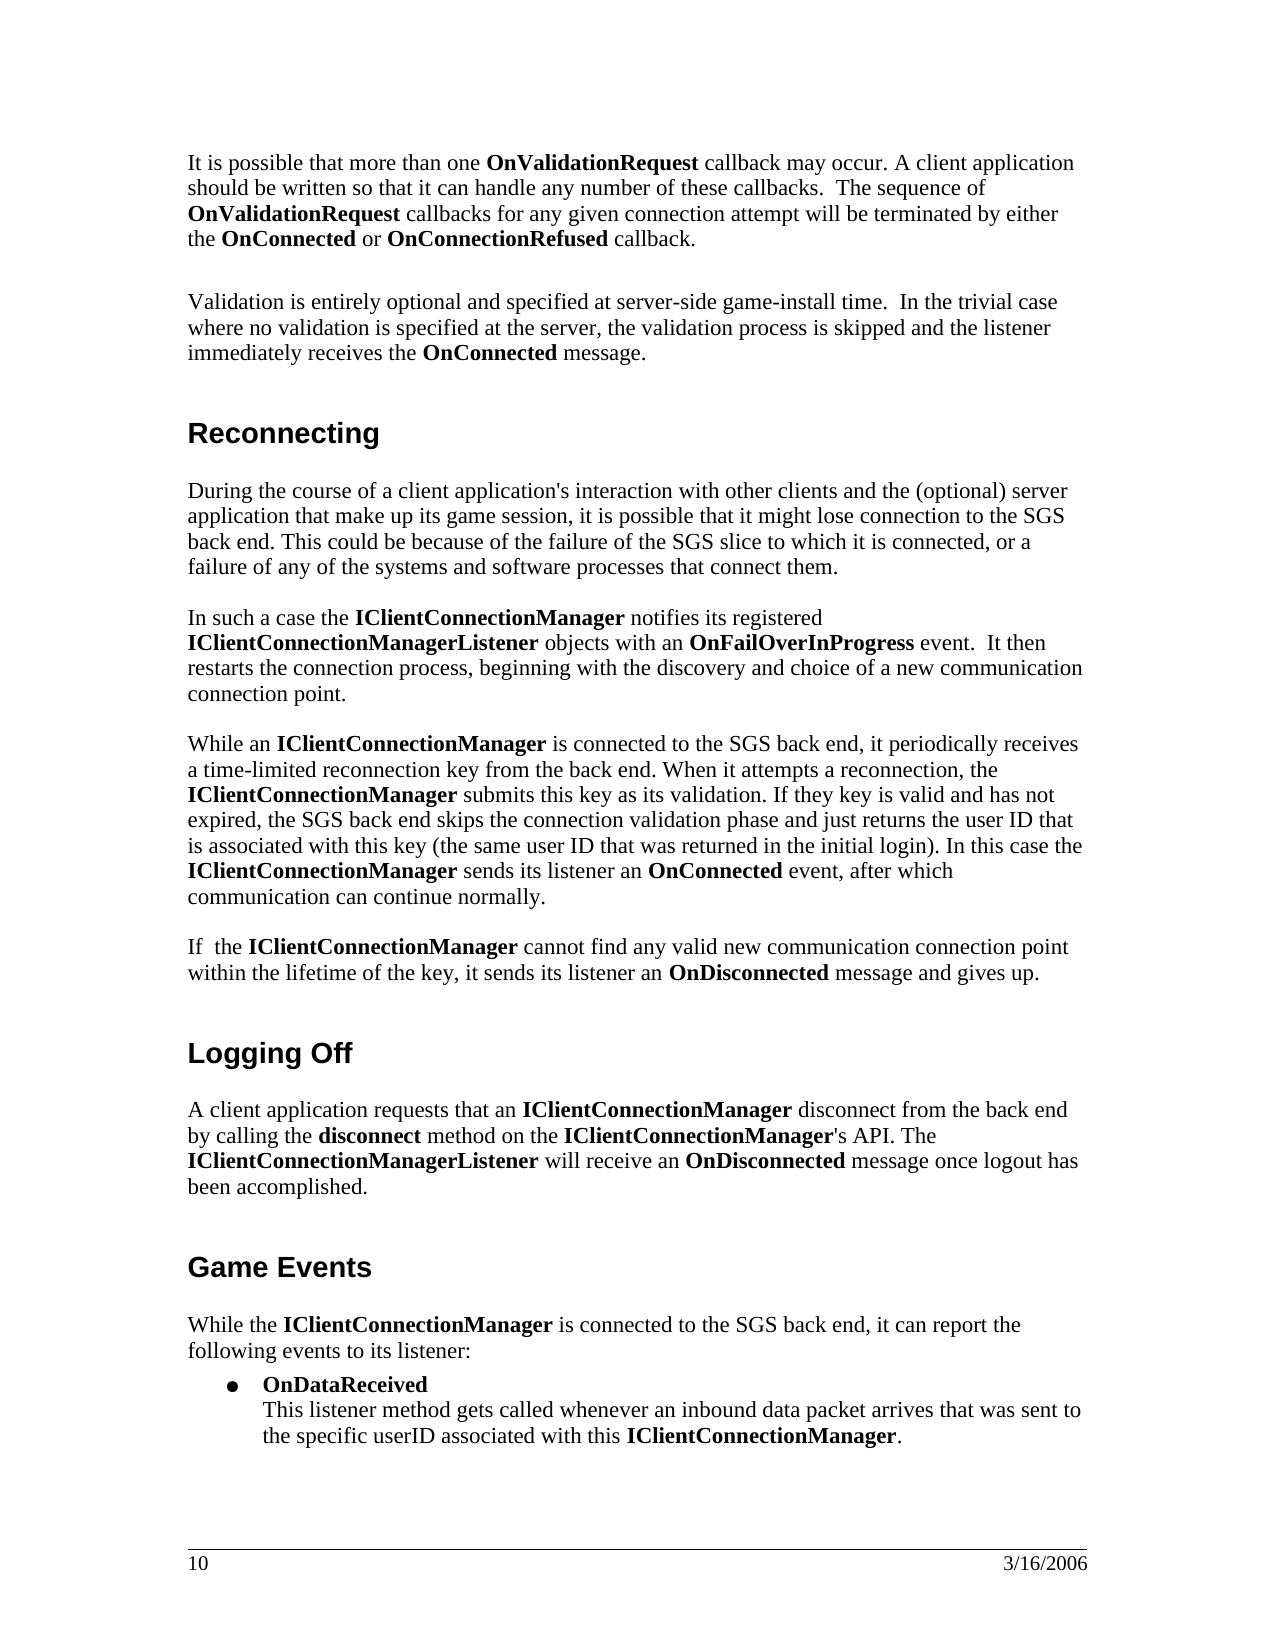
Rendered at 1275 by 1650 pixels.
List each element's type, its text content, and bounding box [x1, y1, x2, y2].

list OnDataReceived This listener method gets called whenever an inbound data packet arrives that was sent to the specific userID associated with this IClientConnectionManager. [225, 1372, 1087, 1448]
text While an IClientConnectionManager is connected to the SGS back end, it periodically receives a time-limited reconnection key from the back end. When it attempts a reconnection, the IClientConnectionManager submits this key as its validation. If they key is valid and has not expired, the SGS back end skips the connection validation phase and just returns the user ID that is associated with this key (the same user ID that was returned in the initial login). In this case the IClientConnectionManager sends its listener an OnConnected event, after which communication can continue normally. [187, 731, 1087, 909]
text While the IClientConnectionManager is connected to the SGS back end, it can report the following events to its listener: [187, 1312, 1078, 1363]
text It is possible that more than one OnValidationRequest callback may occur. A client application should be written so that it can handle any number of these callbacks. The sequence of OnValidationRequest callbacks for any given connection attempt will be terminated by either the OnConnected or OnConnectionRefused callback. [187, 150, 1087, 252]
subtitle Game Events [187, 1241, 1087, 1287]
text A client application requests that an IClientConnectionManager disconnect from the back end by calling the disconnect method on the IClientConnectionManager's API. The IClientConnectionManagerListener will receive an OnDisconnected message once logout has been accomplished. [187, 1097, 1087, 1199]
subtitle Logging Off [187, 1027, 1087, 1072]
subtitle Reconnecting [187, 407, 1087, 453]
text In such a case the IClientConnectionManager notifies its registered IClientConnectionManagerListener objects with an OnFailOverInProgress event. It then restarts the connection process, beginning with the discovery and choice of a new communication connection point. [187, 604, 1087, 706]
text If the IClientConnectionManager cannot find any valid new communication connection point within the lifetime of the key, it sends its listener an OnDisconnected message and gives up. [187, 934, 1087, 985]
text Validation is entirely optional and specified at server-side game-install time. In the trivial case where no validation is specified at the server, the validation process is skipped and the listener immediately receives the OnConnected message. [187, 289, 1087, 365]
text During the course of a client application's interaction with other clients and the (optional) server application that make up its game session, it is possible that it might lose connection to the SGS back end. This could be because of the failure of the SGS slice to which it is connected, or a failure of any of the systems and software processes that connect them. [187, 478, 1087, 579]
